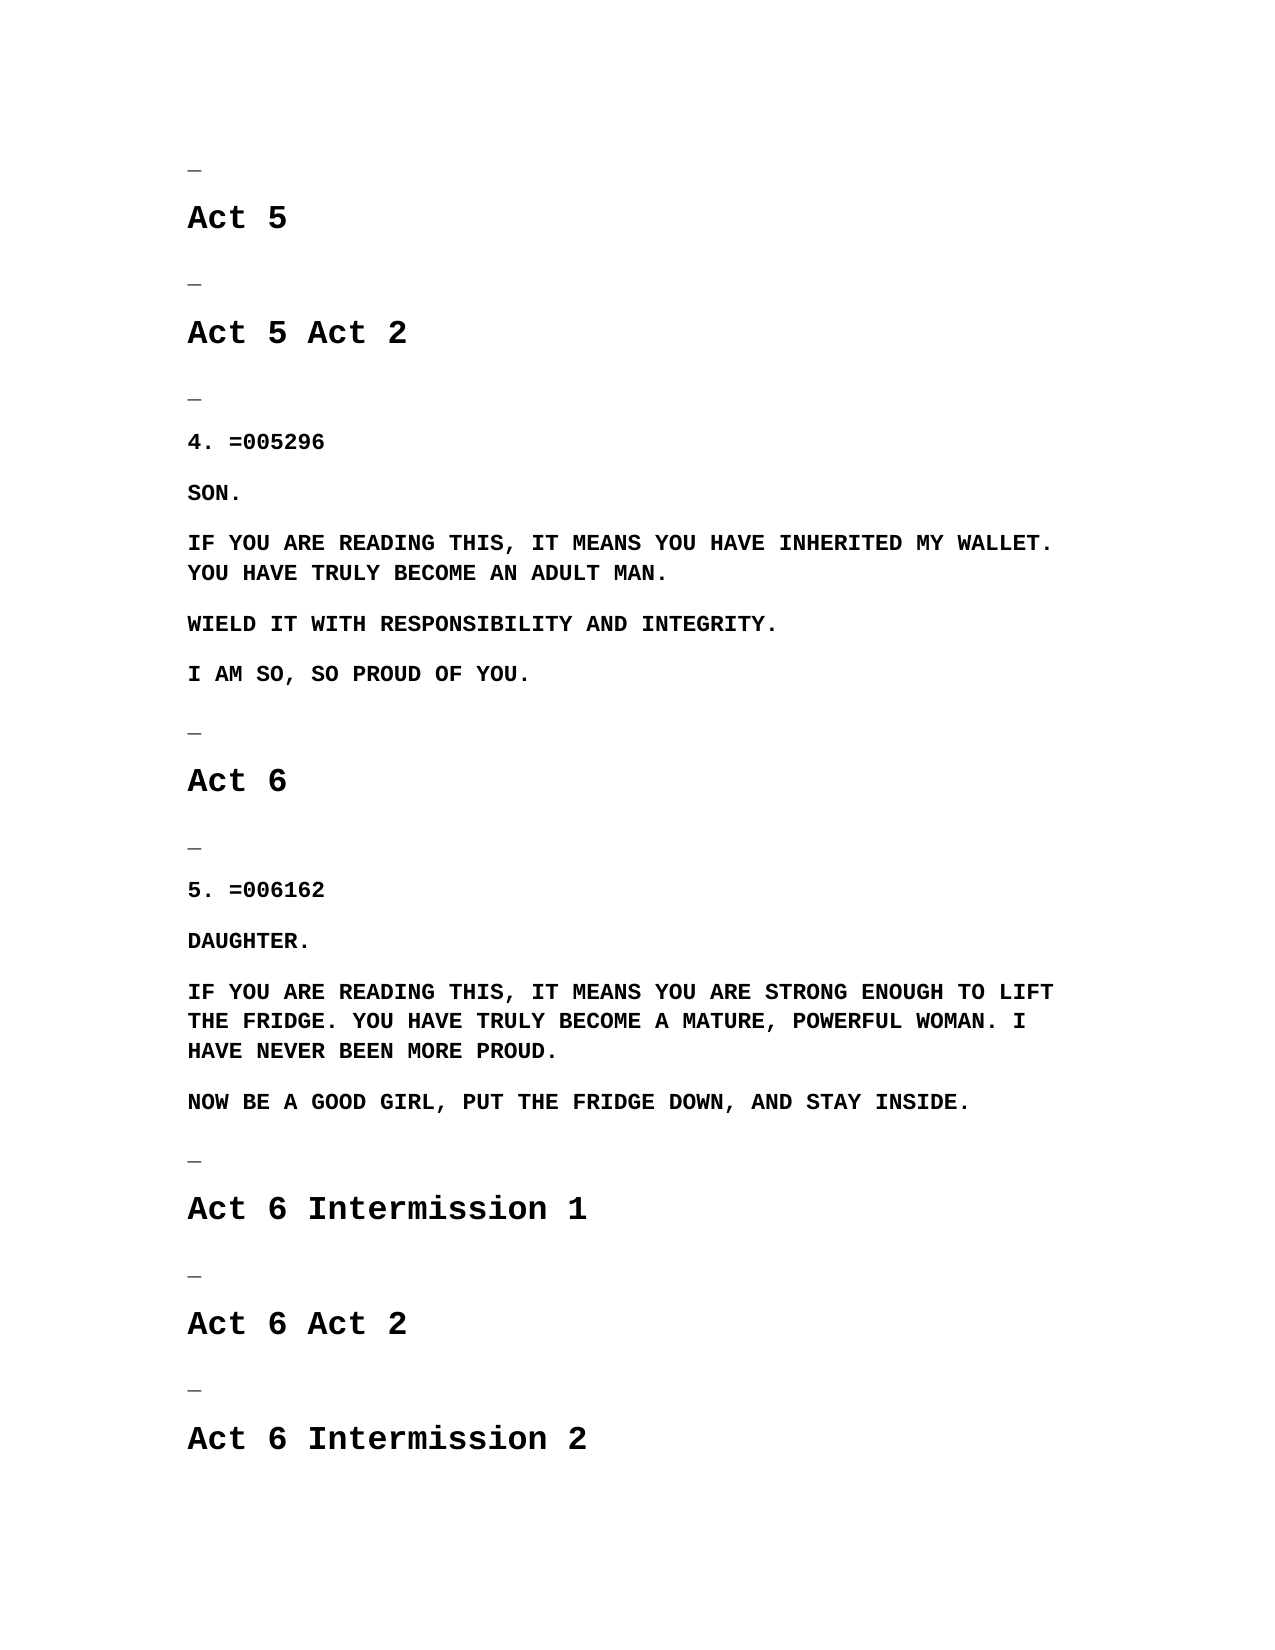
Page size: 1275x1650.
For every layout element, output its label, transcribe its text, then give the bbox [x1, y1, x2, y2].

text _ [187, 265, 1087, 291]
text SON. [187, 481, 1087, 507]
text _ [187, 380, 1087, 406]
text _ [187, 828, 1087, 854]
text IF YOU ARE READING THIS, IT MEANS YOU HAVE INHERITED MY WALLET. YOU HAVE TRULY BECOME AN ADULT MAN. [187, 532, 1087, 587]
text DAUGHTER. [187, 929, 1087, 955]
text _ [187, 1256, 1087, 1282]
text _ [187, 1141, 1087, 1167]
text Act 6 Intermission 2 [187, 1421, 1087, 1459]
text NOW BE A GOOD GIRL, PUT THE FRIDGE DOWN, AND STAY INSIDE. [187, 1090, 1087, 1116]
text _ [187, 713, 1087, 739]
text Act 6 Intermission 1 [187, 1192, 1087, 1229]
text IF YOU ARE READING THIS, IT MEANS YOU ARE STRONG ENOUGH TO LIFT THE FRIDGE. YOU HAVE TRULY BECOME A MATURE, POWERFUL WOMAN. I HAVE NEVER BEEN MORE PROUD. [187, 980, 1087, 1066]
text Act 5 [187, 201, 1087, 238]
text _ [187, 150, 1087, 176]
text Act 6 Act 2 [187, 1306, 1087, 1344]
text Act 6 [187, 764, 1087, 802]
text I AM SO, SO PROUD OF YOU. [187, 663, 1087, 689]
text 4. =005296 [187, 430, 1087, 456]
text Act 5 Act 2 [187, 316, 1087, 353]
text _ [187, 1371, 1087, 1397]
text 5. =006162 [187, 879, 1087, 905]
text WIELD IT WITH RESPONSIBILITY AND INTEGRITY. [187, 612, 1087, 638]
